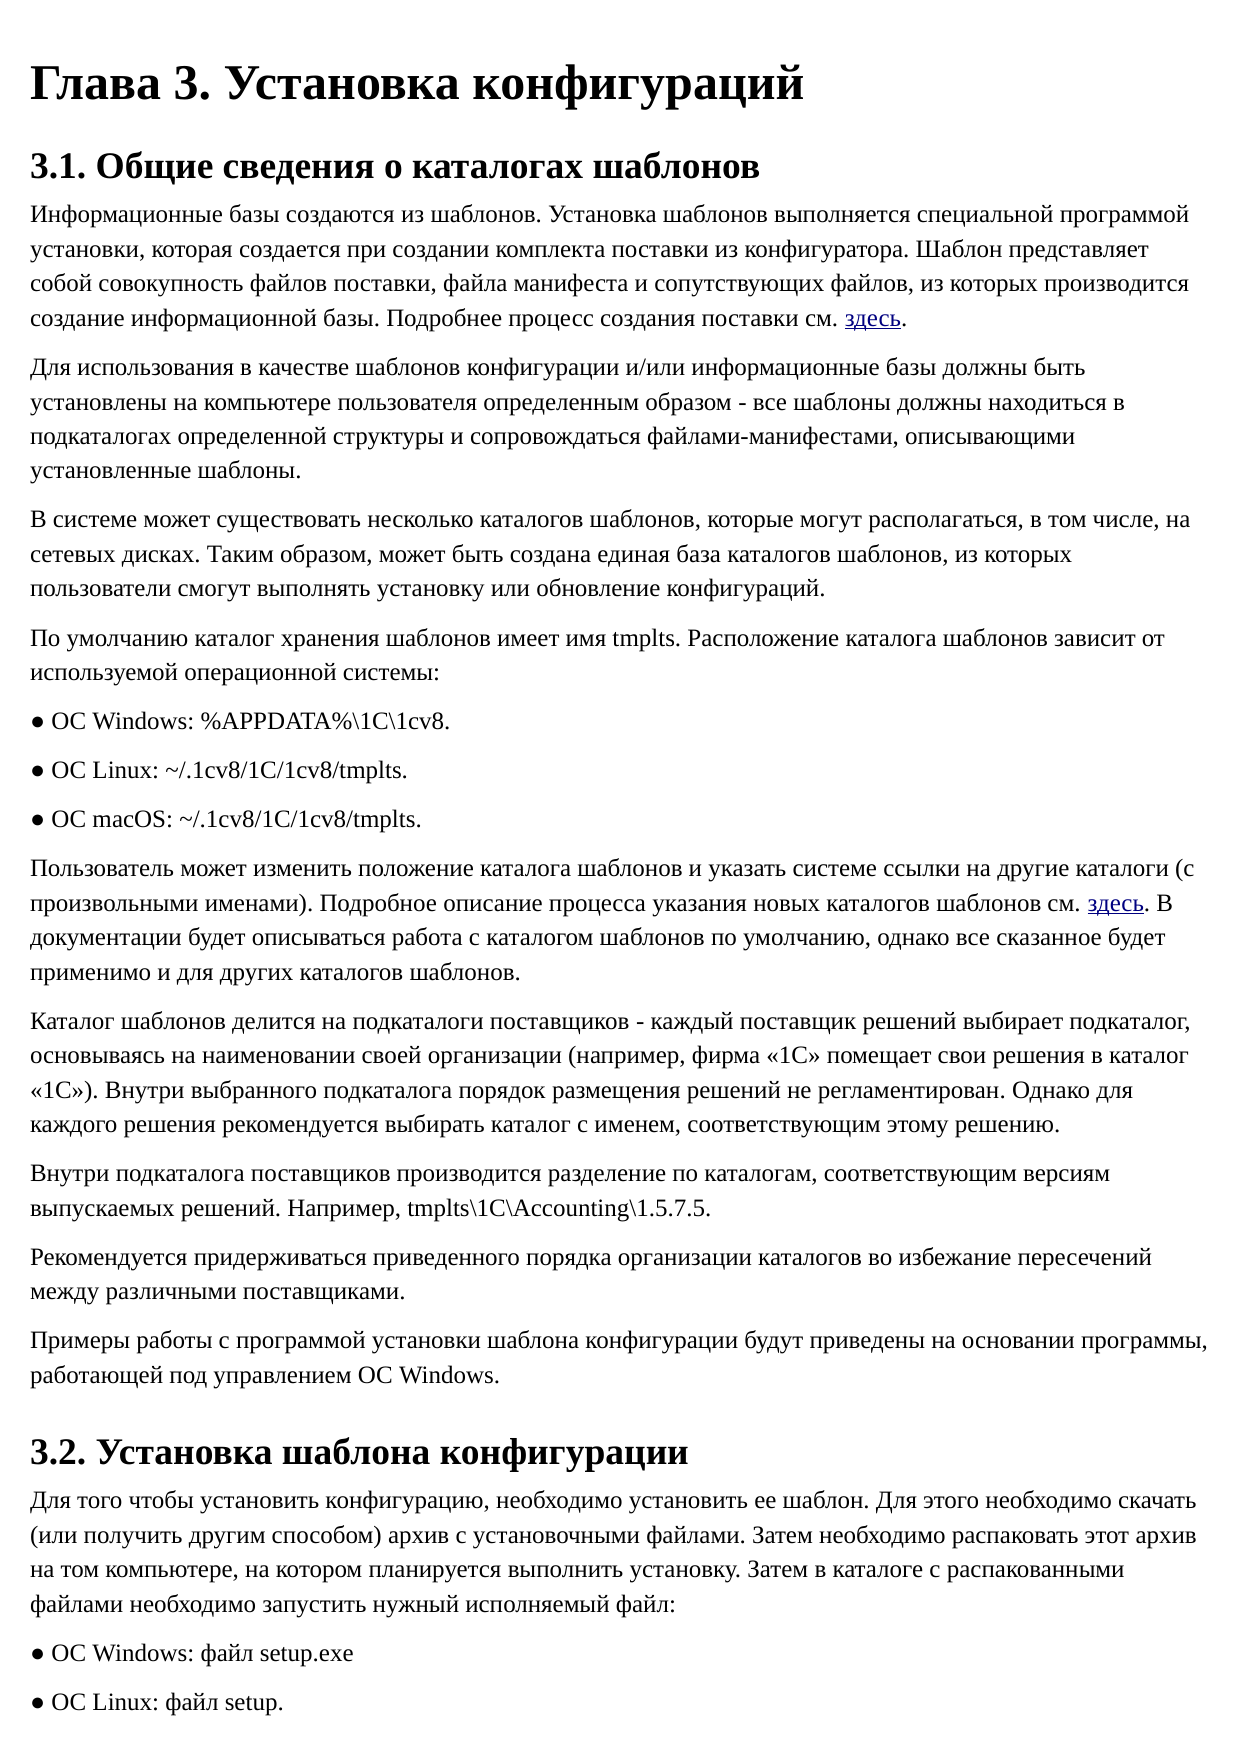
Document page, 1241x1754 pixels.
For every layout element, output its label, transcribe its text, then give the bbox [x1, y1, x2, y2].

subtitle Глава 3. Установка конфигураций [30, 53, 1211, 111]
text Пользователь может изменить положение каталога шаблонов и указать системе ссылки на другие каталоги (с произвольными именами). Подробное описание процесса указания новых каталогов шаблонов см. здесь. В документации будет описываться работа с каталогом шаблонов по умолчанию, однако все сказанное будет применимо и для других каталогов шаблонов. [30, 853, 1211, 986]
text Информационные базы создаются из шаблонов. Установка шаблонов выполняется специальной программой установки, которая создается при создании комплекта поставки из конфигуратора. Шаблон представляет собой совокупность файлов поставки, файла манифеста и сопутствующих файлов, из которых производится создание информационной базы. Подробнее процесс создания поставки см. здесь. [30, 199, 1211, 332]
text ● ОС Windоws: файл setup.exe [30, 1638, 1211, 1667]
text ● ОС Linux: ~/.1cv8/1C/1cv8/tmplts. [30, 755, 1211, 784]
text Примеры работы с программой установки шаблона конфигурации будут приведены на основании программы, работающей под управлением ОС Windows. [30, 1325, 1211, 1389]
text ● ОС Linux: файл setup. [30, 1687, 1211, 1716]
subtitle 3.1. Общие сведения о каталогах шаблонов [30, 144, 1211, 187]
text ● ОС Windows: %APPDATA%\1C\1cv8. [30, 706, 1211, 735]
text Рекомендуется придерживаться приведенного порядка организации каталогов во избежание пересечений между различными поставщиками. [30, 1242, 1211, 1305]
text Для того чтобы установить конфигурацию, необходимо установить ее шаблон. Для этого необходимо скачать (или получить другим способом) архив с установочными файлами. Затем необходимо распаковать этот архив на том компьютере, на котором планируется выполнить установку. Затем в каталоге с распакованными файлами необходимо запустить нужный исполняемый файл: [30, 1485, 1211, 1618]
text ● ОС macOS: ~/.1cv8/1C/1cv8/tmplts. [30, 804, 1211, 833]
text Каталог шаблонов делится на подкаталоги поставщиков ‑ каждый поставщик решений выбирает подкаталог, основываясь на наименовании своей организации (например, фирма «1С» помещает свои решения в каталог «1С»). Внутри выбранного подкаталога порядок размещения решений не регламентирован. Однако для каждого решения рекомендуется выбирать каталог с именем, соответствующим этому решению. [30, 1006, 1211, 1138]
text Внутри подкаталога поставщиков производится разделение по каталогам, соответствующим версиям выпускаемых решений. Например, tmplts\1C\Accounting\1.5.7.5. [30, 1158, 1211, 1222]
text В системе может существовать несколько каталогов шаблонов, которые могут располагаться, в том числе, на сетевых дисках. Таким образом, может быть создана единая база каталогов шаблонов, из которых пользователи смогут выполнять установку или обновление конфигураций. [30, 504, 1211, 602]
subtitle 3.2. Установка шаблона конфигурации [30, 1430, 1211, 1473]
text Для использования в качестве шаблонов конфигурации и/или информационные базы должны быть установлены на компьютере пользователя определенным образом ‑ все шаблоны должны находиться в подкаталогах определенной структуры и сопровождаться файлами-манифестами, описывающими установленные шаблоны. [30, 352, 1211, 484]
text По умолчанию каталог хранения шаблонов имеет имя tmplts. Расположение каталога шаблонов зависит от используемой операционной системы: [30, 623, 1211, 686]
